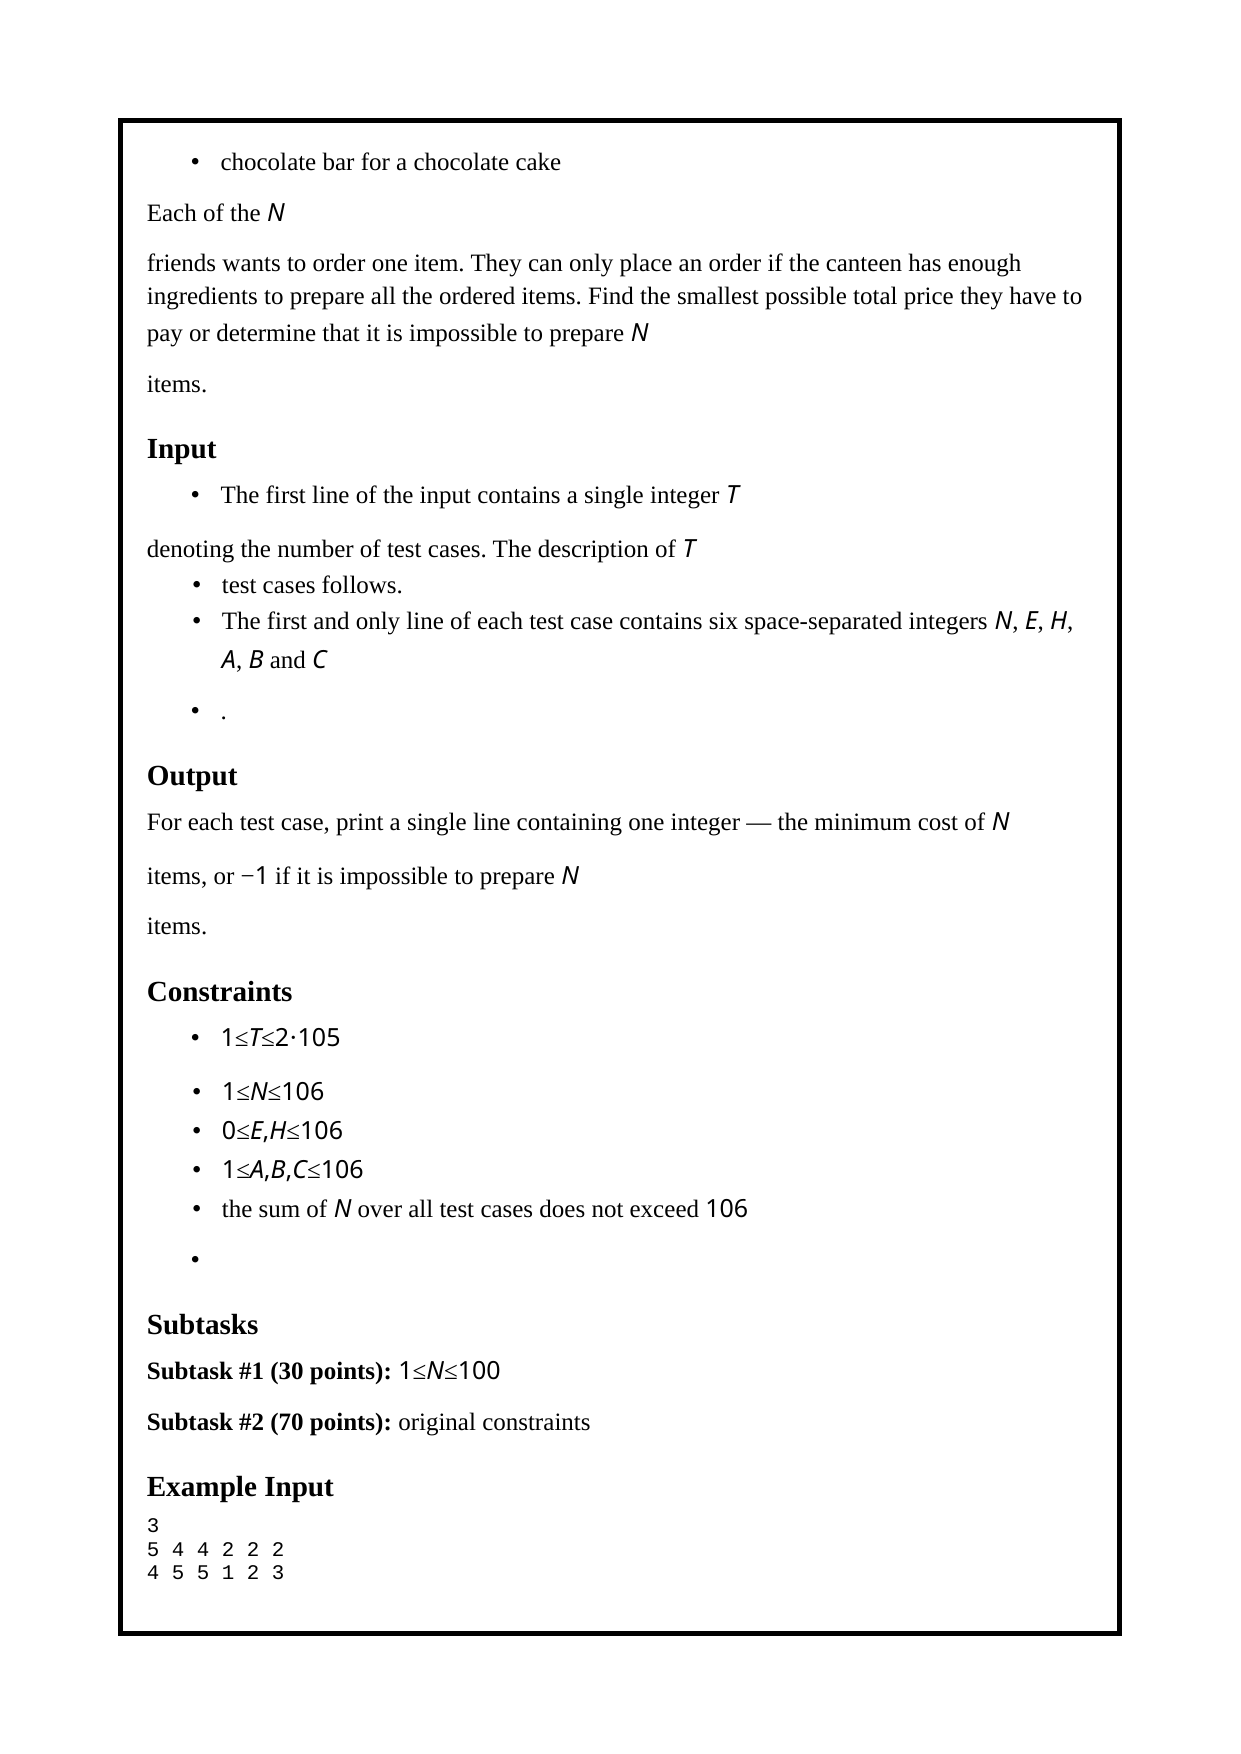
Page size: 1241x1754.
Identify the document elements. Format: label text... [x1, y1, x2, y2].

text denoting the number of test cases. The description of T [147, 531, 1093, 565]
text items. [147, 911, 1093, 940]
text 5 4 4 2 2 2 [147, 1538, 1093, 1562]
subtitle Example Input [147, 1469, 1093, 1502]
list 1≤T≤2⋅105 [191, 1020, 1093, 1054]
text 3 [147, 1515, 1093, 1538]
list the sum of N over all test cases does not exceed 106 [192, 1191, 1093, 1225]
text Subtask #2 (70 points): original constraints [147, 1407, 1093, 1435]
text items, or −1 if it is impossible to prepare N [147, 858, 1093, 892]
text friends wants to order one item. They can only place an order if the canteen has enough ingredients to prepare all the ordered items. Find the smallest possible total price they have to pay or determine that it is impossible to prepare N [147, 248, 1093, 349]
list The first line of the input contains a single integer T [191, 477, 1093, 511]
subtitle Input [147, 431, 1093, 464]
list test cases follows. [192, 570, 1093, 598]
list 0≤E,H≤106 [192, 1113, 1093, 1147]
text For each test case, print a single line containing one integer ― the minimum cost of N [147, 804, 1093, 838]
subtitle Output [147, 758, 1093, 791]
text items. [147, 369, 1093, 397]
list The first and only line of each test case contains six space-separated integers N, E, H, A, B and C [192, 603, 1093, 676]
text Subtask #1 (30 points): 1≤N≤100 [147, 1353, 1093, 1387]
subtitle Subtasks [147, 1307, 1093, 1340]
text 4 5 5 1 2 3 [147, 1562, 1093, 1586]
list 1≤N≤106 [192, 1073, 1093, 1107]
list chocolate bar for a chocolate cake [191, 147, 1093, 175]
text Each of the N [147, 194, 1093, 228]
list . [191, 696, 1093, 724]
subtitle Constraints [147, 974, 1093, 1007]
list 1≤A,B,C≤106 [192, 1152, 1093, 1186]
